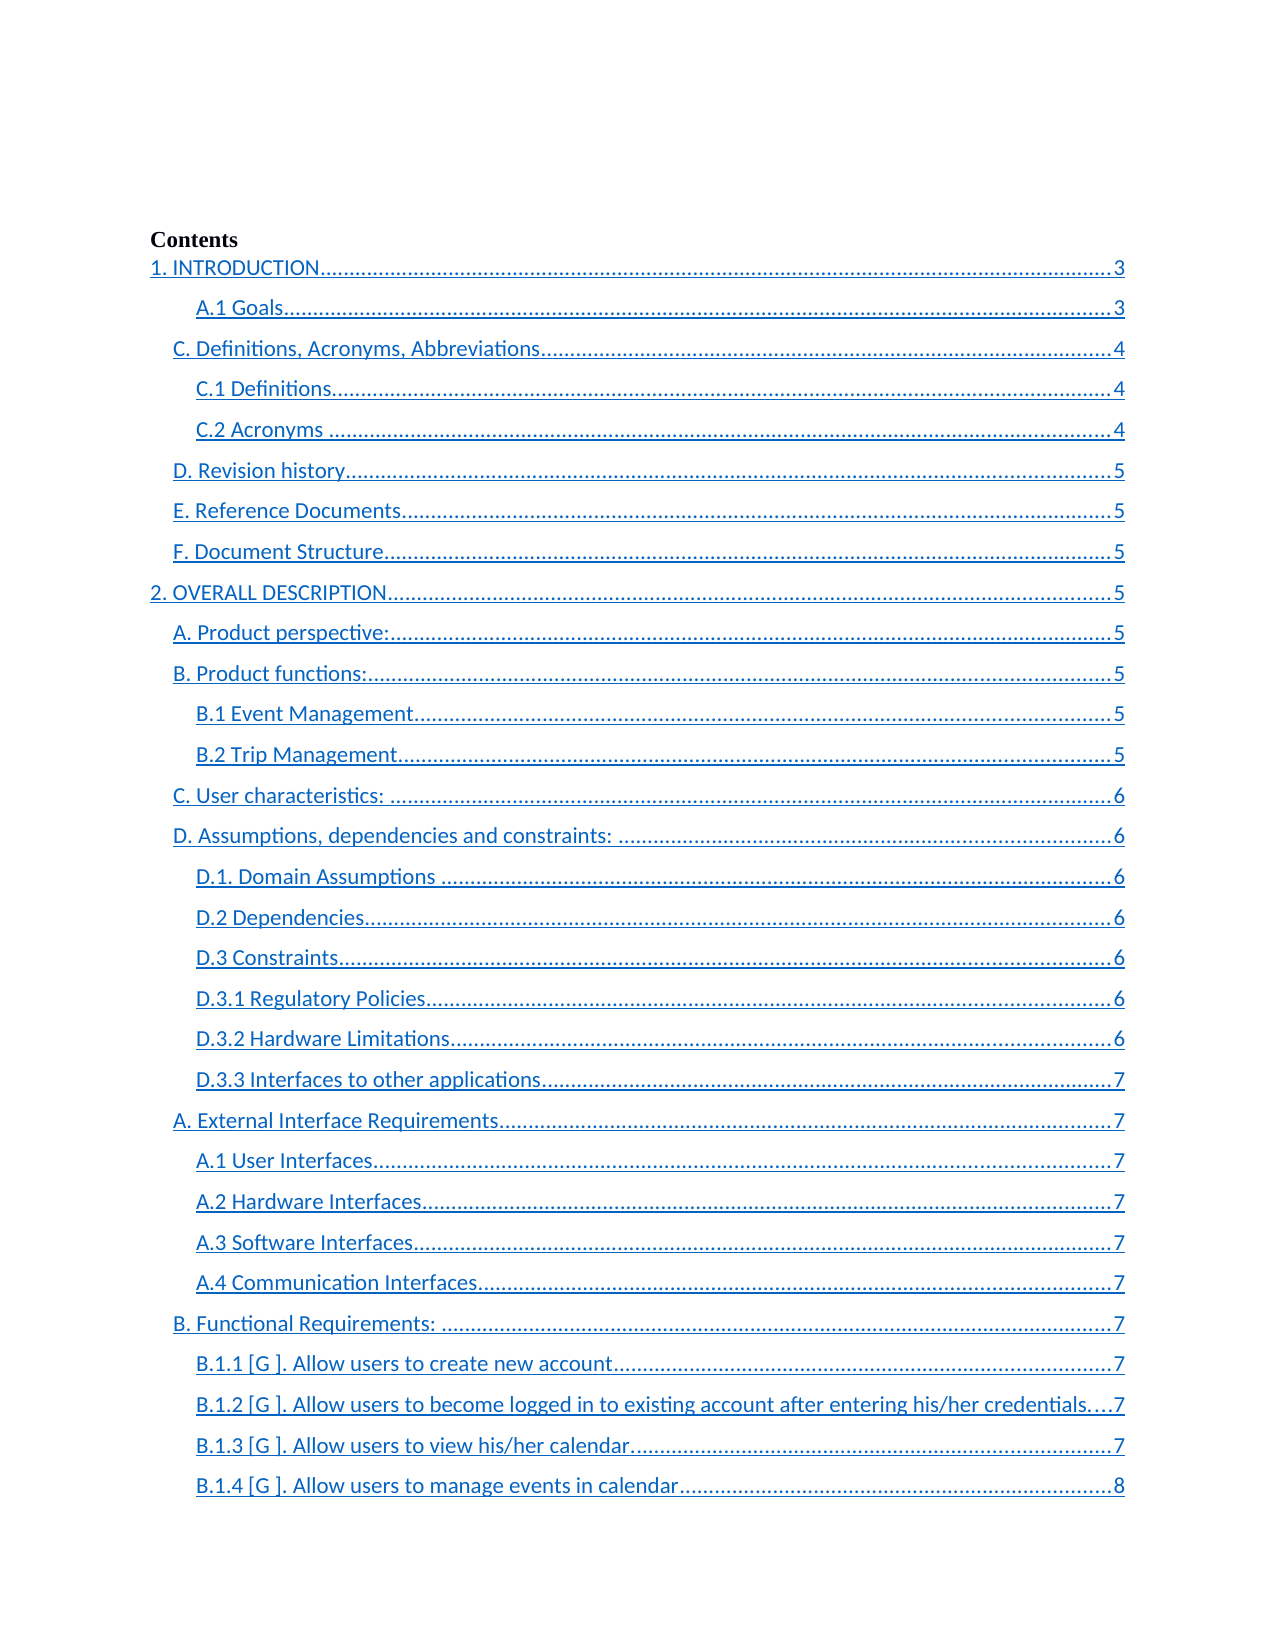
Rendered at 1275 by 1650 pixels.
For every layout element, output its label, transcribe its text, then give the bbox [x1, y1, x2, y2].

text A. Product perspective: 5 [173, 618, 1125, 642]
text B. Functional Requirements: 7 [173, 1309, 1125, 1333]
text B.1 Event Management 5 [196, 699, 1125, 724]
text C.1 Definitions 4 [196, 374, 1125, 399]
text F. Document Structure 5 [173, 537, 1125, 561]
text D.3.1 Regulatory Policies 6 [196, 984, 1125, 1008]
text A.1 User Interfaces 7 [196, 1146, 1125, 1171]
text D.3.3 Interfaces to other applications 7 [196, 1065, 1125, 1089]
text E. Reference Documents 5 [173, 496, 1125, 521]
text 2. OVERALL DESCRIPTION 5 [150, 578, 1125, 602]
text C. User characteristics: 6 [173, 781, 1125, 805]
subtitle Contents [150, 226, 1125, 253]
text D. Revision history 5 [173, 456, 1125, 480]
text A.4 Communication Interfaces 7 [196, 1268, 1125, 1292]
text 1. INTRODUCTION 3 [150, 253, 1125, 277]
text D.1. Domain Assumptions 6 [196, 862, 1125, 886]
text D.3 Constraints 6 [196, 943, 1125, 967]
text A. External Interface Requirements 7 [173, 1106, 1125, 1130]
text B.1.3 [G ]. Allow users to view his/her calendar. 7 [196, 1431, 1125, 1455]
text B. Product functions: 5 [173, 659, 1125, 683]
text B.1.4 [G ]. Allow users to manage events in calendar 8 [196, 1471, 1125, 1496]
text B.1.2 [G ]. Allow users to become logged in to existing account after entering his/her credentials. 7 [196, 1390, 1125, 1414]
text A.3 Software Interfaces 7 [196, 1228, 1125, 1252]
text D.2 Dependencies 6 [196, 903, 1125, 927]
text A.1 Goals 3 [196, 293, 1125, 317]
text A.2 Hardware Interfaces 7 [196, 1187, 1125, 1211]
text D. Assumptions, dependencies and constraints: 6 [173, 821, 1125, 846]
text D.3.2 Hardware Limitations 6 [196, 1024, 1125, 1049]
text C.2 Acronyms 4 [196, 415, 1125, 439]
text B.2 Trip Management 5 [196, 740, 1125, 764]
text C. Definitions, Acronyms, Abbreviations 4 [173, 334, 1125, 358]
text B.1.1 [G ]. Allow users to create new account 7 [196, 1349, 1125, 1374]
